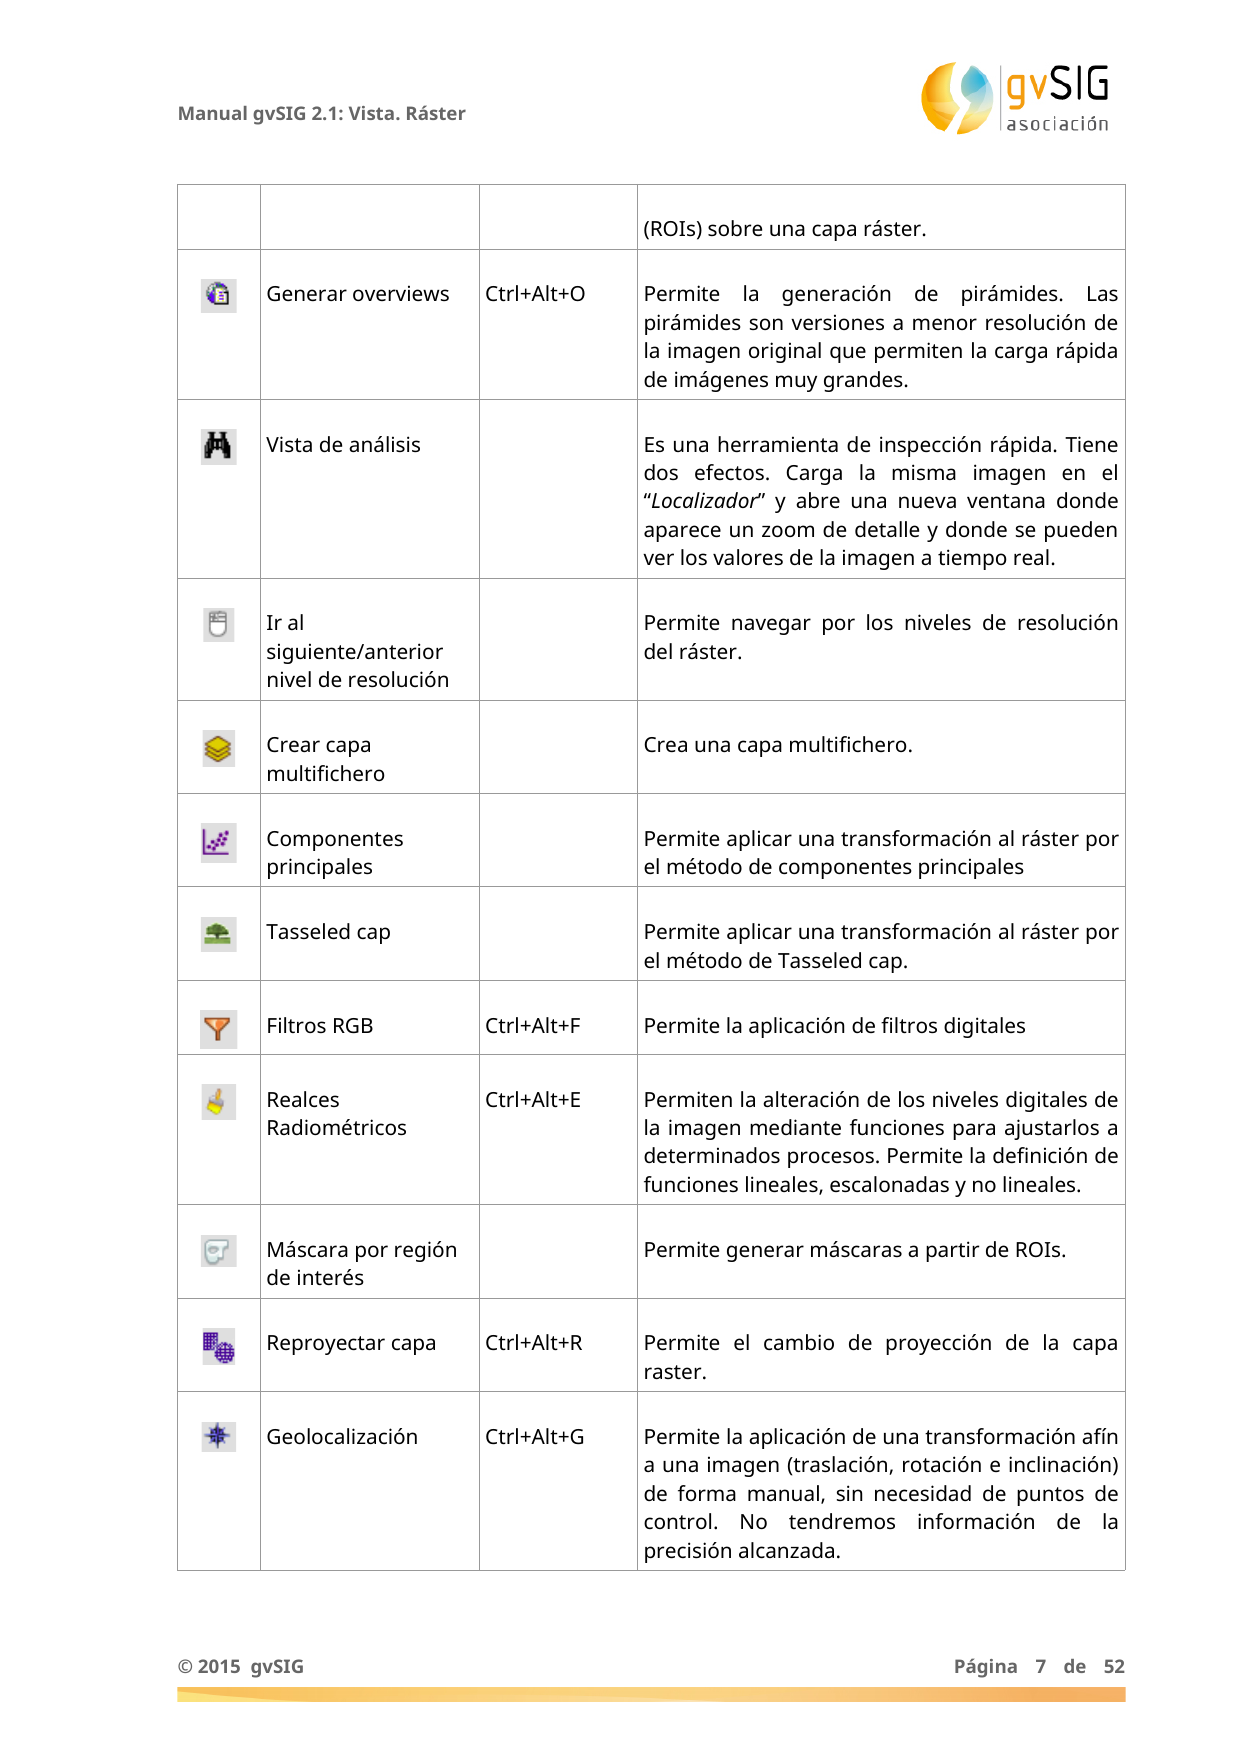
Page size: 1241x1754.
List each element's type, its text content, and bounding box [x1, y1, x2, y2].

picture [201, 1084, 237, 1120]
picture [200, 1235, 237, 1267]
table_cell Ctrl+Alt+F [480, 981, 637, 1054]
table_cell [480, 185, 637, 249]
picture [202, 730, 236, 767]
table_cell Permite la aplicación de filtros digitales [638, 981, 1125, 1054]
table_cell Geolocalización [261, 1392, 479, 1570]
table_cell Permite la generación de pirámides. Las pirámides son versiones a menor resolución de la imagen original que permiten la carga rápida de imágenes muy grandes. [638, 250, 1125, 399]
table_cell [178, 887, 260, 980]
table_cell [178, 1392, 260, 1570]
table_cell [178, 185, 260, 249]
picture [200, 917, 237, 952]
table_cell [480, 400, 637, 578]
table_cell Máscara por región de interés [261, 1205, 479, 1298]
table_cell Ctrl+Alt+R [480, 1299, 637, 1391]
table_cell [178, 579, 260, 699]
table_cell Filtros RGB [261, 981, 479, 1054]
table_cell [261, 185, 479, 249]
table_cell (ROIs) sobre una capa ráster. [638, 185, 1125, 249]
table_cell Realces Radiométricos [261, 1055, 479, 1204]
picture [201, 1422, 237, 1452]
table_cell Permite generar máscaras a partir de ROIs. [638, 1205, 1125, 1298]
table_cell Permite el cambio de proyección de la capa raster. [638, 1299, 1125, 1391]
table_cell Reproyectar capa [261, 1299, 479, 1391]
picture [200, 279, 237, 313]
table_cell Crea una capa multifichero. [638, 701, 1125, 793]
table_cell [480, 794, 637, 886]
table_cell [480, 579, 637, 699]
table_cell Crear capa multifichero [261, 701, 479, 793]
table_cell [178, 1205, 260, 1298]
picture [177, 1687, 1126, 1702]
table_cell [178, 1055, 260, 1204]
table_cell Ctrl+Alt+G [480, 1392, 637, 1570]
table_cell [480, 701, 637, 793]
table_cell [178, 794, 260, 886]
table_cell [178, 250, 260, 399]
table_cell [178, 400, 260, 578]
picture [203, 608, 235, 642]
table_cell Generar overviews [261, 250, 479, 399]
table_cell Permiten la alteración de los niveles digitales de la imagen mediante funciones para ajustarlos a determinados procesos. Permite la definición de funciones lineales, escalonadas y no lineales. [638, 1055, 1125, 1204]
picture [200, 823, 237, 863]
table_cell Tasseled cap [261, 887, 479, 980]
table_cell Permite navegar por los niveles de resolución del ráster. [638, 579, 1125, 699]
table_cell [480, 1205, 637, 1298]
table_cell [178, 981, 260, 1054]
picture [200, 1010, 238, 1049]
picture [200, 429, 237, 465]
table_cell Ir al siguiente/anterior nivel de resolución [261, 579, 479, 699]
table_cell Permite aplicar una transformación al ráster por el método de Tasseled cap. [638, 887, 1125, 980]
table_cell Vista de análisis [261, 400, 479, 578]
table_cell Componentes principales [261, 794, 479, 886]
table_cell [480, 887, 637, 980]
table_cell [178, 701, 260, 793]
table_cell Permite la aplicación de una transformación afín a una imagen (traslación, rotación e inclinación) de forma manual, sin necesidad de puntos de control. No tendremos información de la precisión alcanzada. [638, 1392, 1125, 1570]
picture [202, 1328, 236, 1365]
table_cell Ctrl+Alt+E [480, 1055, 637, 1204]
picture [902, 47, 1122, 148]
table_cell Ctrl+Alt+O [480, 250, 637, 399]
table_cell Permite aplicar una transformación al ráster por el método de componentes principales [638, 794, 1125, 886]
table_cell Es una herramienta de inspección rápida. Tiene dos efectos. Carga la misma imagen en el “Localizador” y abre una nueva ventana donde aparece un zoom de detalle y donde se pueden ver los valores de la imagen a tiempo real. [638, 400, 1125, 578]
table_cell [178, 1299, 260, 1391]
